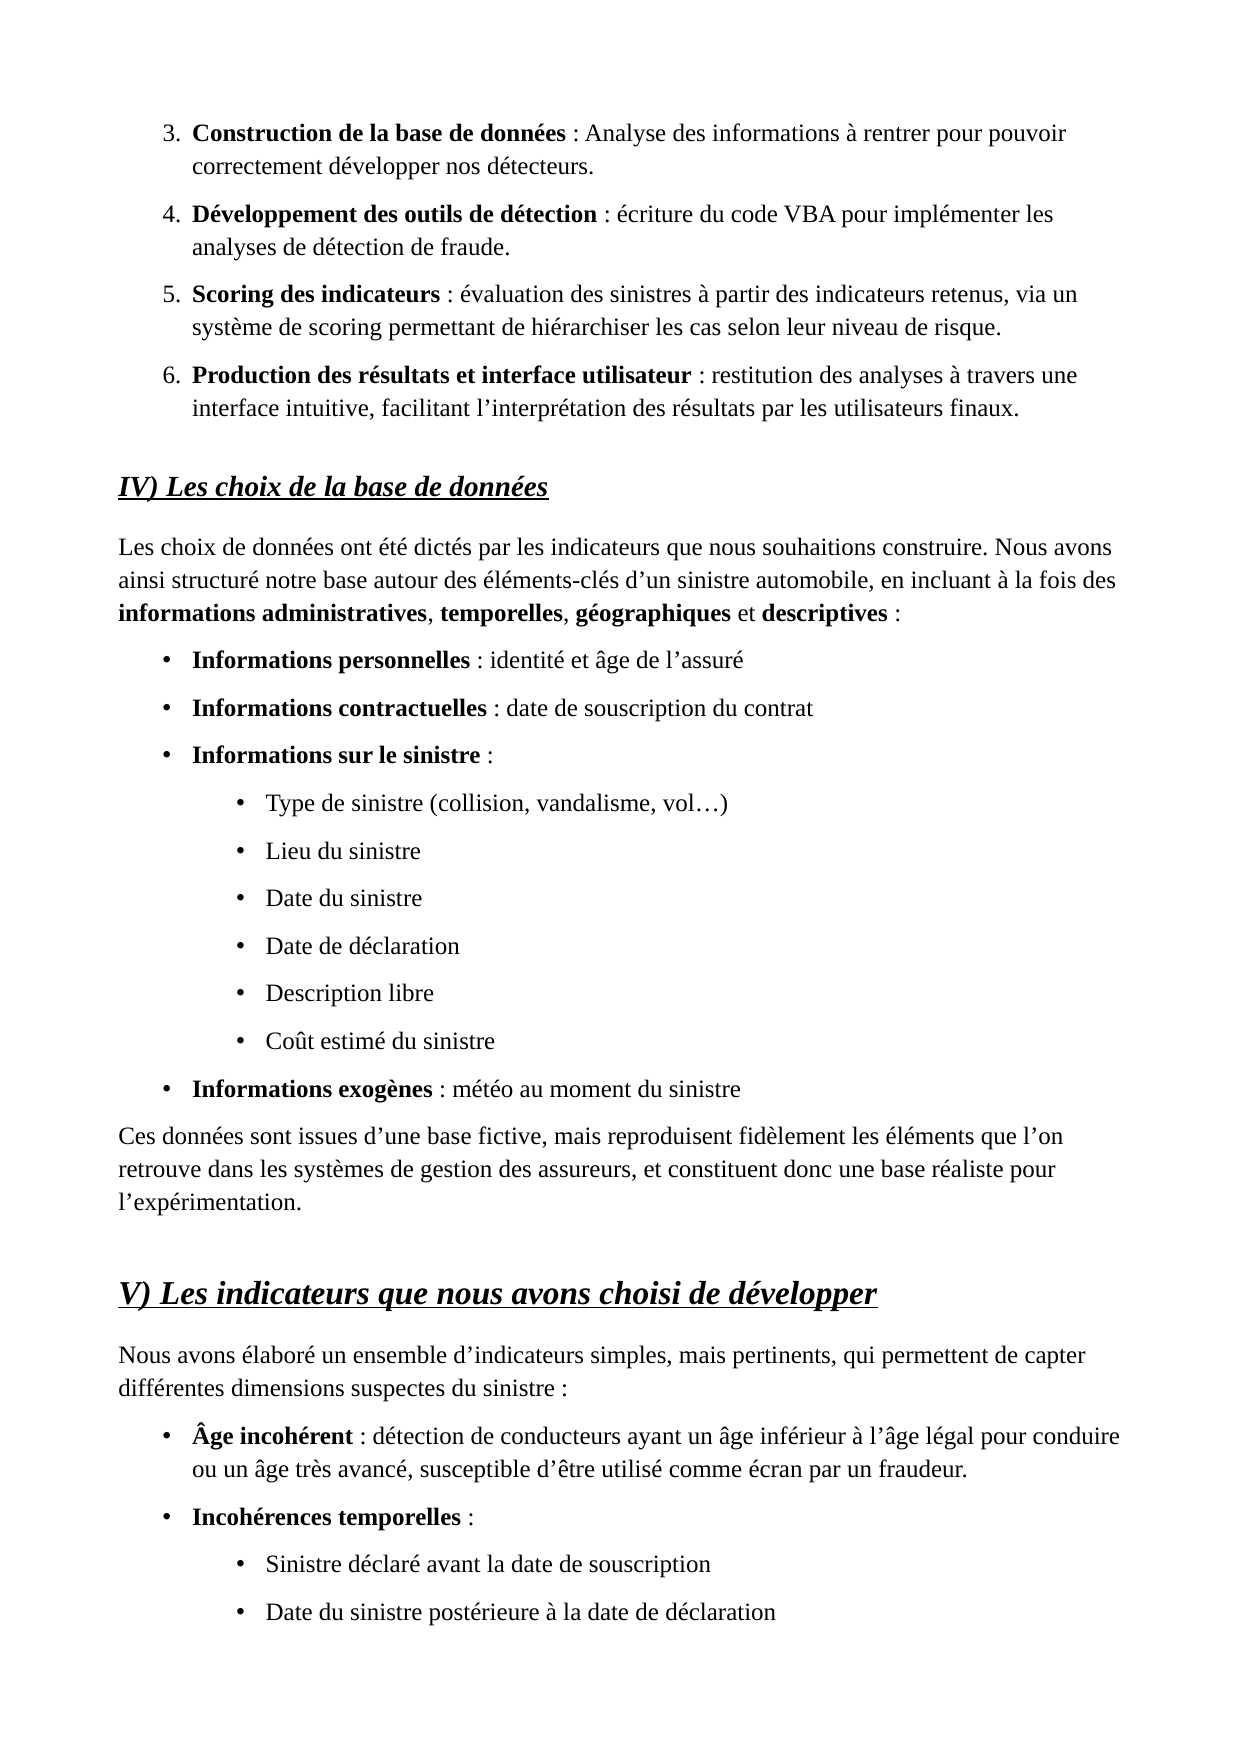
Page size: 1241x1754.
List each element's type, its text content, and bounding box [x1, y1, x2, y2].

list Date du sinistre postérieure à la date de déclaration [236, 1597, 1122, 1626]
list Construction de la base de données : Analyse des informations à rentrer pour pouvoir correctement développer nos détecteurs. [162, 118, 1122, 180]
list Informations contractuelles : date de souscription du contrat [162, 693, 1122, 722]
list Coût estimé du sinistre [236, 1026, 1122, 1055]
list Production des résultats et interface utilisateur : restitution des analyses à travers une interface intuitive, facilitant l’interprétation des résultats par les utilisateurs finaux. [162, 360, 1122, 422]
list Description libre [236, 978, 1122, 1007]
list Incohérences temporelles : [162, 1502, 1122, 1530]
text Ces données sont issues d’une base fictive, mais reproduisent fidèlement les éléments que l’on retrouve dans les systèmes de gestion des assureurs, et constituent donc une base réaliste pour l’expérimentation. [118, 1121, 1122, 1216]
list Date de déclaration [236, 931, 1122, 960]
text Nous avons élaboré un ensemble d’indicateurs simples, mais pertinents, qui permettent de capter différentes dimensions suspectes du sinistre : [118, 1340, 1122, 1402]
list Type de sinistre (collision, vandalisme, vol…) [236, 788, 1122, 817]
list Développement des outils de détection : écriture du code VBA pour implémenter les analyses de détection de fraude. [162, 199, 1122, 261]
list Lieu du sinistre [236, 836, 1122, 864]
list Âge incohérent : détection de conducteurs ayant un âge inférieur à l’âge légal pour conduire ou un âge très avancé, susceptible d’être utilisé comme écran par un fraudeur. [162, 1421, 1122, 1483]
text V) Les indicateurs que nous avons choisi de développer [118, 1273, 1122, 1312]
list Informations exogènes : météo au moment du sinistre [162, 1074, 1122, 1102]
list Scoring des indicateurs : évaluation des sinistres à partir des indicateurs retenus, via un système de scoring permettant de hiérarchiser les cas selon leur niveau de risque. [162, 279, 1122, 341]
list Informations sur le sinistre : [162, 741, 1122, 769]
list Informations personnelles : identité et âge de l’assuré [162, 645, 1122, 674]
list Sinistre déclaré avant la date de souscription [236, 1549, 1122, 1578]
text IV) Les choix de la base de données [118, 469, 1122, 503]
text Les choix de données ont été dictés par les indicateurs que nous souhaitions construire. Nous avons ainsi structuré notre base autour des éléments-clés d’un sinistre automobile, en incluant à la fois des informations administratives, temporelles, géographiques et descriptives : [118, 532, 1122, 626]
list Date du sinistre [236, 883, 1122, 912]
